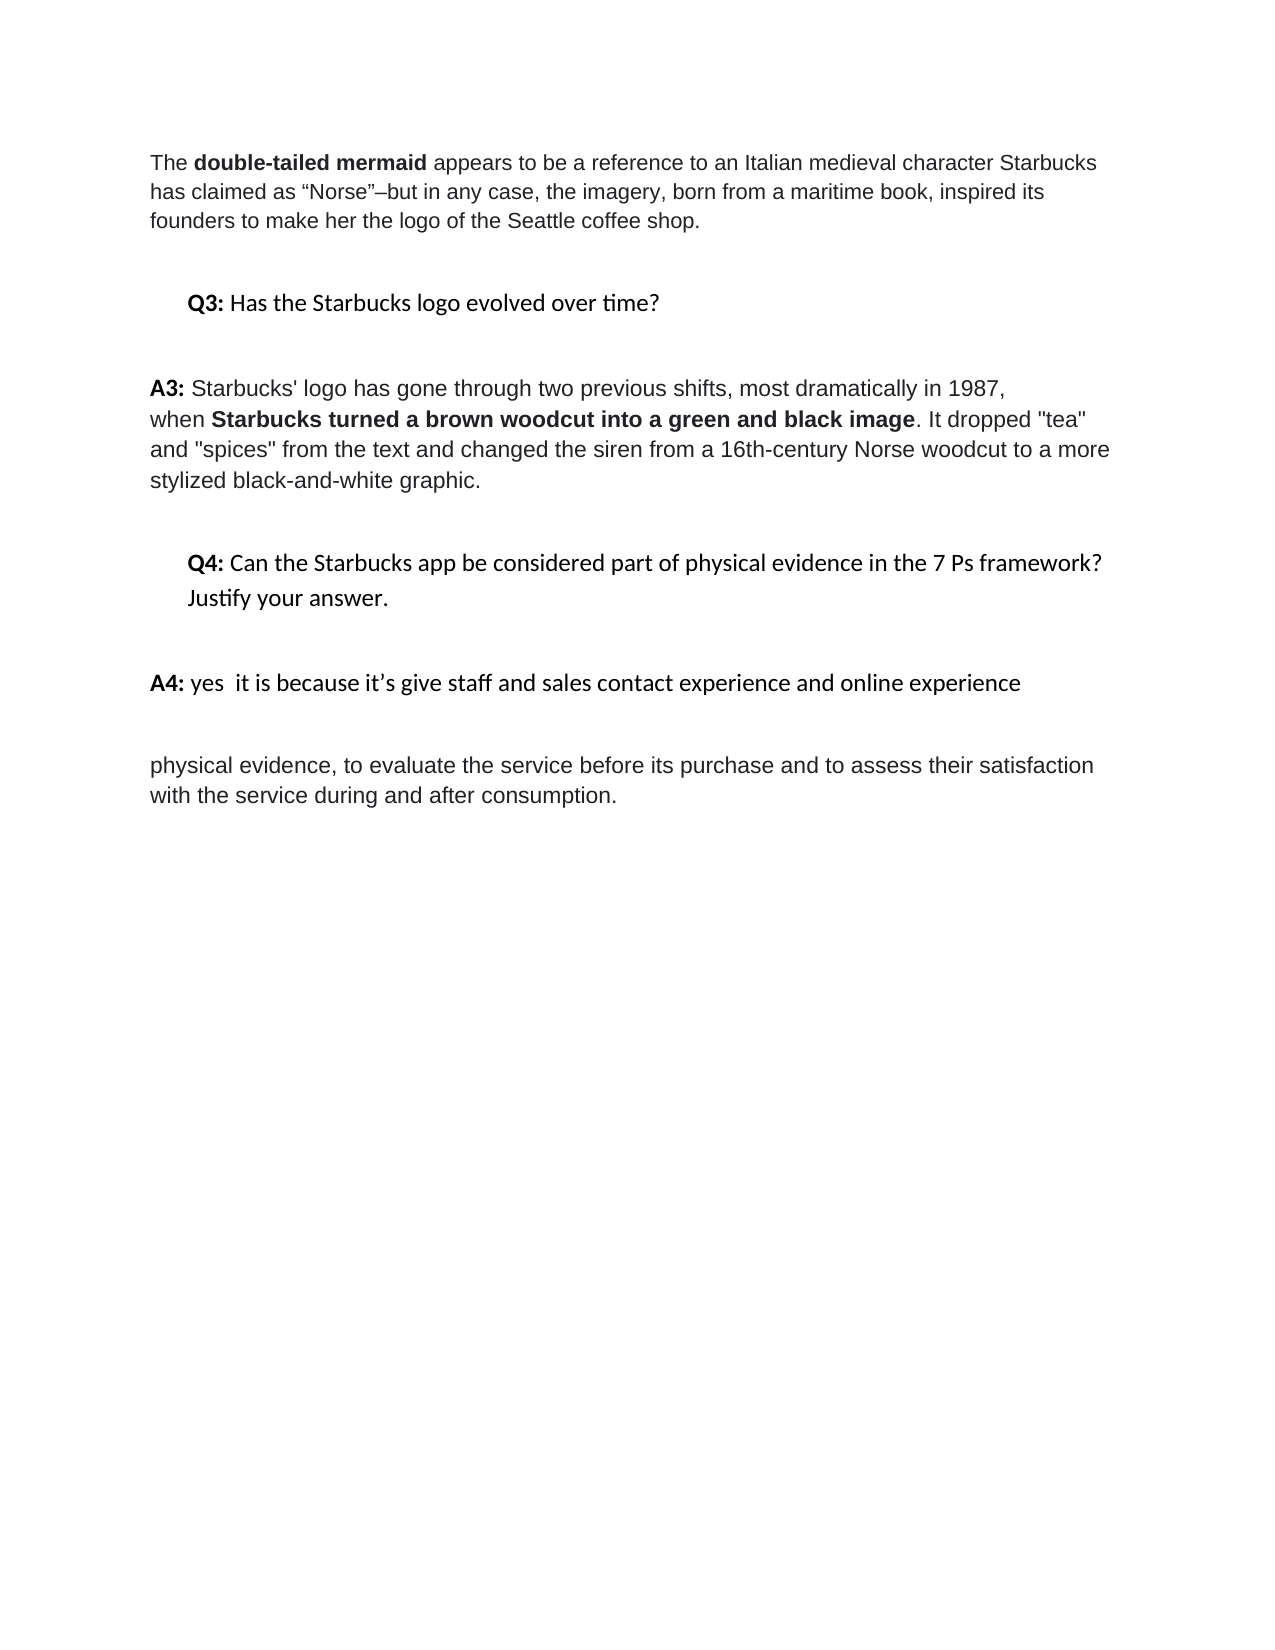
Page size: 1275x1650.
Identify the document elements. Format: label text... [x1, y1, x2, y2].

text Q3: Has the Starbucks logo evolved over time? [187, 287, 1125, 317]
text A4: yes it is because it’s give staff and sales contact experience and online experience [150, 667, 1125, 697]
text The double-tailed mermaid appears to be a reference to an Italian medieval character Starbucks has claimed as “Norse”–but in any case, the imagery, born from a maritime book, inspired its founders to make her the logo of the Seattle coffee shop. [150, 150, 1125, 233]
text Q4: Can the Starbucks app be considered part of physical evidence in the 7 Ps framework? Justify your answer. [187, 547, 1125, 612]
text A3: Starbucks' logo has gone through two previous shifts, most dramatically in 1987, when Starbucks turned a brown woodcut into a green and black image. It dropped "tea" and "spices" from the text and changed the siren from a 16th-century Norse woodcut to a more stylized black-and-white graphic. [150, 372, 1125, 493]
text physical evidence, to evaluate the service before its purchase and to assess their satisfaction with the service during and after consumption. [150, 752, 1125, 808]
